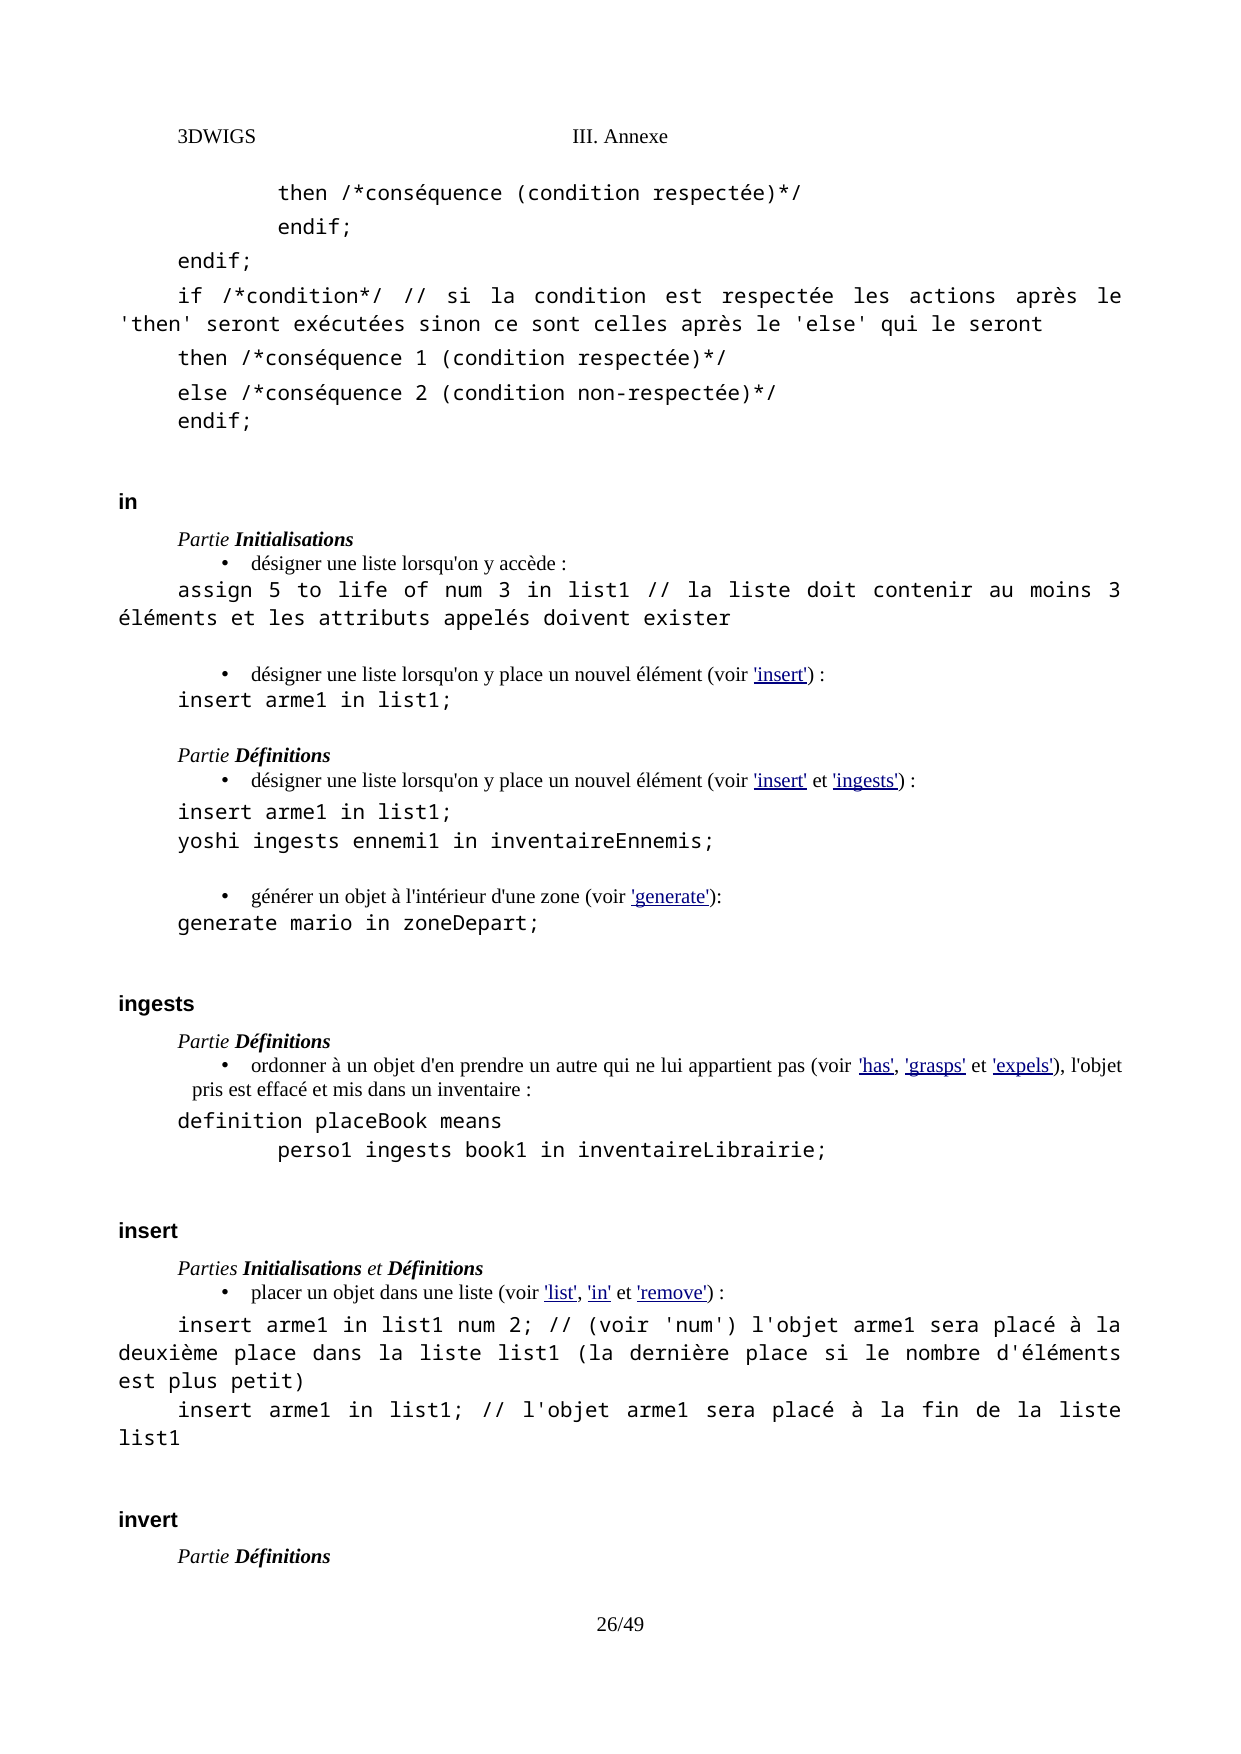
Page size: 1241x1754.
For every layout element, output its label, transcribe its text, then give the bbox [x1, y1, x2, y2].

text if /*condition*/ // si la condition est respectée les actions après le 'then' seront exécutées sinon ce sont celles après le 'else' qui le seront [118, 281, 1122, 338]
text Partie Initialisations [118, 527, 1122, 551]
text insert arme1 in list1; [118, 686, 1122, 714]
text Parties Initialisations et Définitions [118, 1256, 1122, 1280]
subtitle invert [118, 1506, 1122, 1532]
text yoshi ingests ennemi1 in inventaireEnnemis; [118, 826, 1122, 854]
text insert arme1 in list1; // l'objet arme1 sera placé à la fin de la liste list1 [118, 1395, 1122, 1452]
text assign 5 to life of num 3 in list1 // la liste doit contenir au moins 3 éléments et les attributs appelés doivent exister [118, 575, 1122, 632]
text Partie Définitions [118, 1028, 1122, 1053]
text insert arme1 in list1; [118, 797, 1122, 826]
text generate mario in zoneDepart; [118, 908, 1122, 936]
text endif; [118, 212, 1122, 240]
text then /*conséquence 1 (condition respectée)*/ [118, 343, 1122, 372]
text perso1 ingests book1 in inventaireLibrairie; [118, 1135, 1122, 1163]
text insert arme1 in list1 num 2; // (voir 'num') l'objet arme1 sera placé à la deuxième place dans la liste list1 (la dernière place si le nombre d'éléments est plus petit) [118, 1310, 1122, 1395]
text endif; [118, 246, 1122, 275]
text then /*conséquence (condition respectée)*/ [118, 178, 1122, 206]
list désigner une liste lorsqu'on y place un nouvel élément (voir 'insert') : [162, 661, 1122, 686]
text Partie Définitions [118, 1544, 1122, 1568]
text endif; [118, 406, 1122, 435]
text else /*conséquence 2 (condition non-respectée)*/ [118, 378, 1122, 406]
subtitle insert [118, 1218, 1122, 1243]
list générer un objet à l'intérieur d'une zone (voir 'generate'): [162, 884, 1122, 908]
list placer un objet dans une liste (voir 'list', 'in' et 'remove') : [162, 1280, 1122, 1304]
subtitle in [118, 489, 1122, 514]
text definition placeBook means [118, 1107, 1122, 1135]
list désigner une liste lorsqu'on y place un nouvel élément (voir 'insert' et 'ingests') : [162, 767, 1122, 792]
list désigner une liste lorsqu'on y accède : [162, 551, 1122, 575]
text Partie Définitions [118, 743, 1122, 767]
subtitle ingests [118, 991, 1122, 1016]
list ordonner à un objet d'en prendre un autre qui ne lui appartient pas (voir 'has', 'grasps' et 'expels'), l'objet pris est effacé et mis dans un inventaire : [162, 1053, 1122, 1101]
